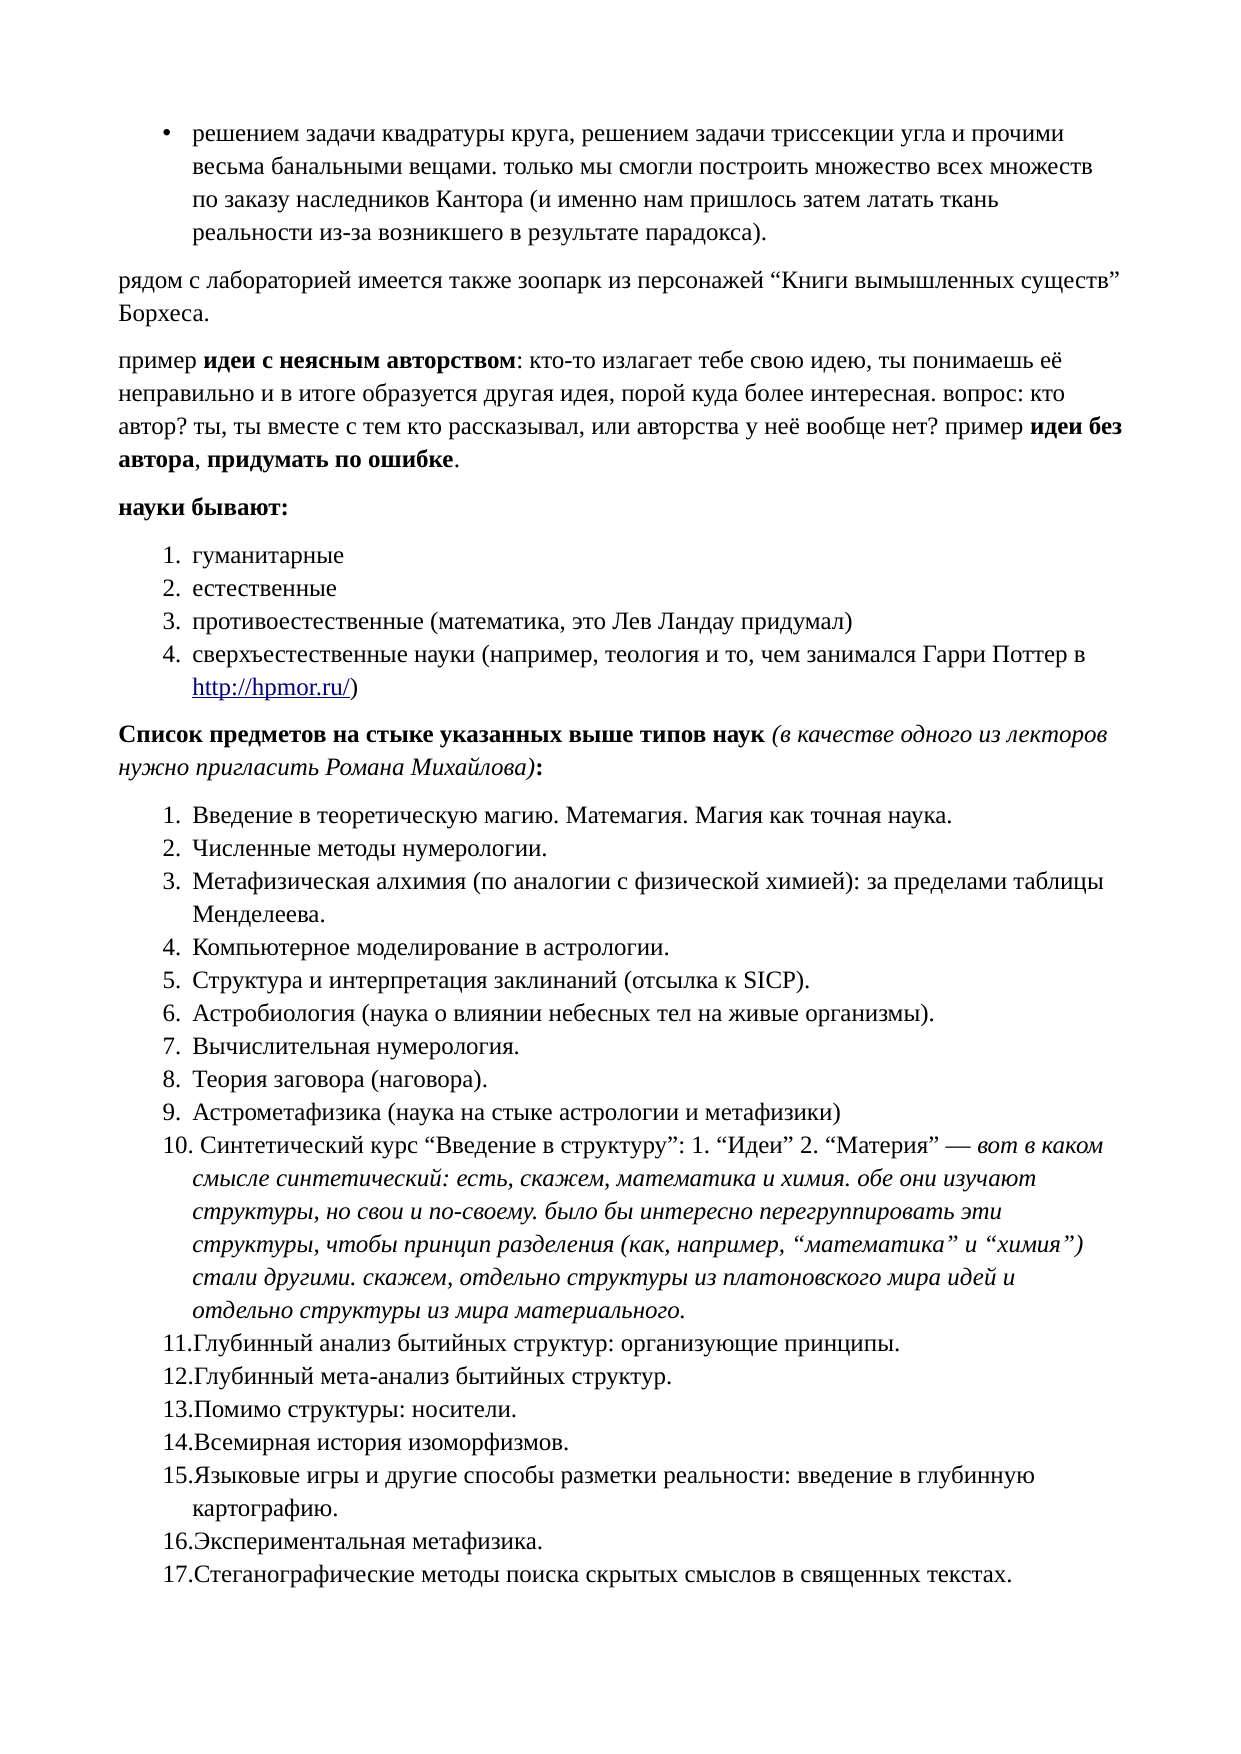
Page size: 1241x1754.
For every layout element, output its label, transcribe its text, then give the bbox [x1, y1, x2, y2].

list сверхъестественные науки (например, теология и то, чем занимался Гарри Поттер в http://hpmor.ru/) [162, 639, 1122, 701]
list Теория заговора (наговора). [162, 1064, 1122, 1093]
list Введение в теоретическую магию. Матемагия. Магия как точная наука. [162, 800, 1122, 829]
list Вычислительная нумерология. [162, 1031, 1122, 1060]
list Компьютерное моделирование в астрологии. [162, 932, 1122, 961]
list Всемирная история изоморфизмов. [162, 1427, 1122, 1456]
list Структура и интерпретация заклинаний (отсылка к SICP). [162, 965, 1122, 994]
list гуманитарные [162, 540, 1122, 568]
text пример идеи с неясным авторством: кто-то излагает тебе свою идею, ты понимаешь её неправильно и в итоге образуется другая идея, порой куда более интересная. вопрос: кто автор? ты, ты вместе с тем кто рассказывал, или авторства у неё вообще нет? пример идеи без автора, придумать по ошибке. [118, 345, 1122, 473]
list Глубинный анализ бытийных структур: организующие принципы. [162, 1328, 1122, 1357]
list противоестественные (математика, это Лев Ландау придумал) [162, 606, 1122, 634]
list Астрометафизика (наука на стыке астрологии и метафизики) [162, 1097, 1122, 1126]
list Помимо структуры: носители. [162, 1394, 1122, 1423]
list решением задачи квадратуры круга, решением задачи триссекции угла и прочими весьма банальными вещами. только мы смогли построить множество всех множеств по заказу наследников Кантора (и именно нам пришлось затем латать ткань реальности из-за возникшего в результате парадокса). [162, 118, 1122, 246]
list естественные [162, 573, 1122, 601]
list Языковые игры и другие способы разметки реальности: введение в глубинную картографию. [162, 1460, 1122, 1522]
text Список предметов на стыке указанных выше типов наук (в качестве одного из лекторов нужно пригласить Романа Михайлова): [118, 719, 1122, 781]
list Численные методы нумерологии. [162, 833, 1122, 862]
list Стеганографические методы поиска скрытых смыслов в священных текстах. [162, 1559, 1122, 1588]
list Астробиология (наука о влиянии небесных тел на живые организмы). [162, 998, 1122, 1027]
list Экспериментальная метафизика. [162, 1526, 1122, 1555]
list Глубинный мета-анализ бытийных структур. [162, 1361, 1122, 1390]
list Синтетический курс “Введение в структуру”: 1. “Идеи” 2. “Материя” — вот в каком смысле синтетический: есть, скажем, математика и химия. обе они изучают структуры, но свои и по-своему. было бы интересно перегруппировать эти структуры, чтобы принцип разделения (как, например, “математика” и “химия”) стали другими. скажем, отдельно структуры из платоновского мира идей и отдельно структуры из мира материального. [162, 1130, 1122, 1324]
text рядом с лабораторией имеется также зоопарк из персонажей “Книги вымышленных существ” Борхеса. [118, 265, 1122, 327]
text науки бывают: [118, 492, 1122, 521]
list Метафизическая алхимия (по аналогии с физической химией): за пределами таблицы Менделеева. [162, 866, 1122, 928]
